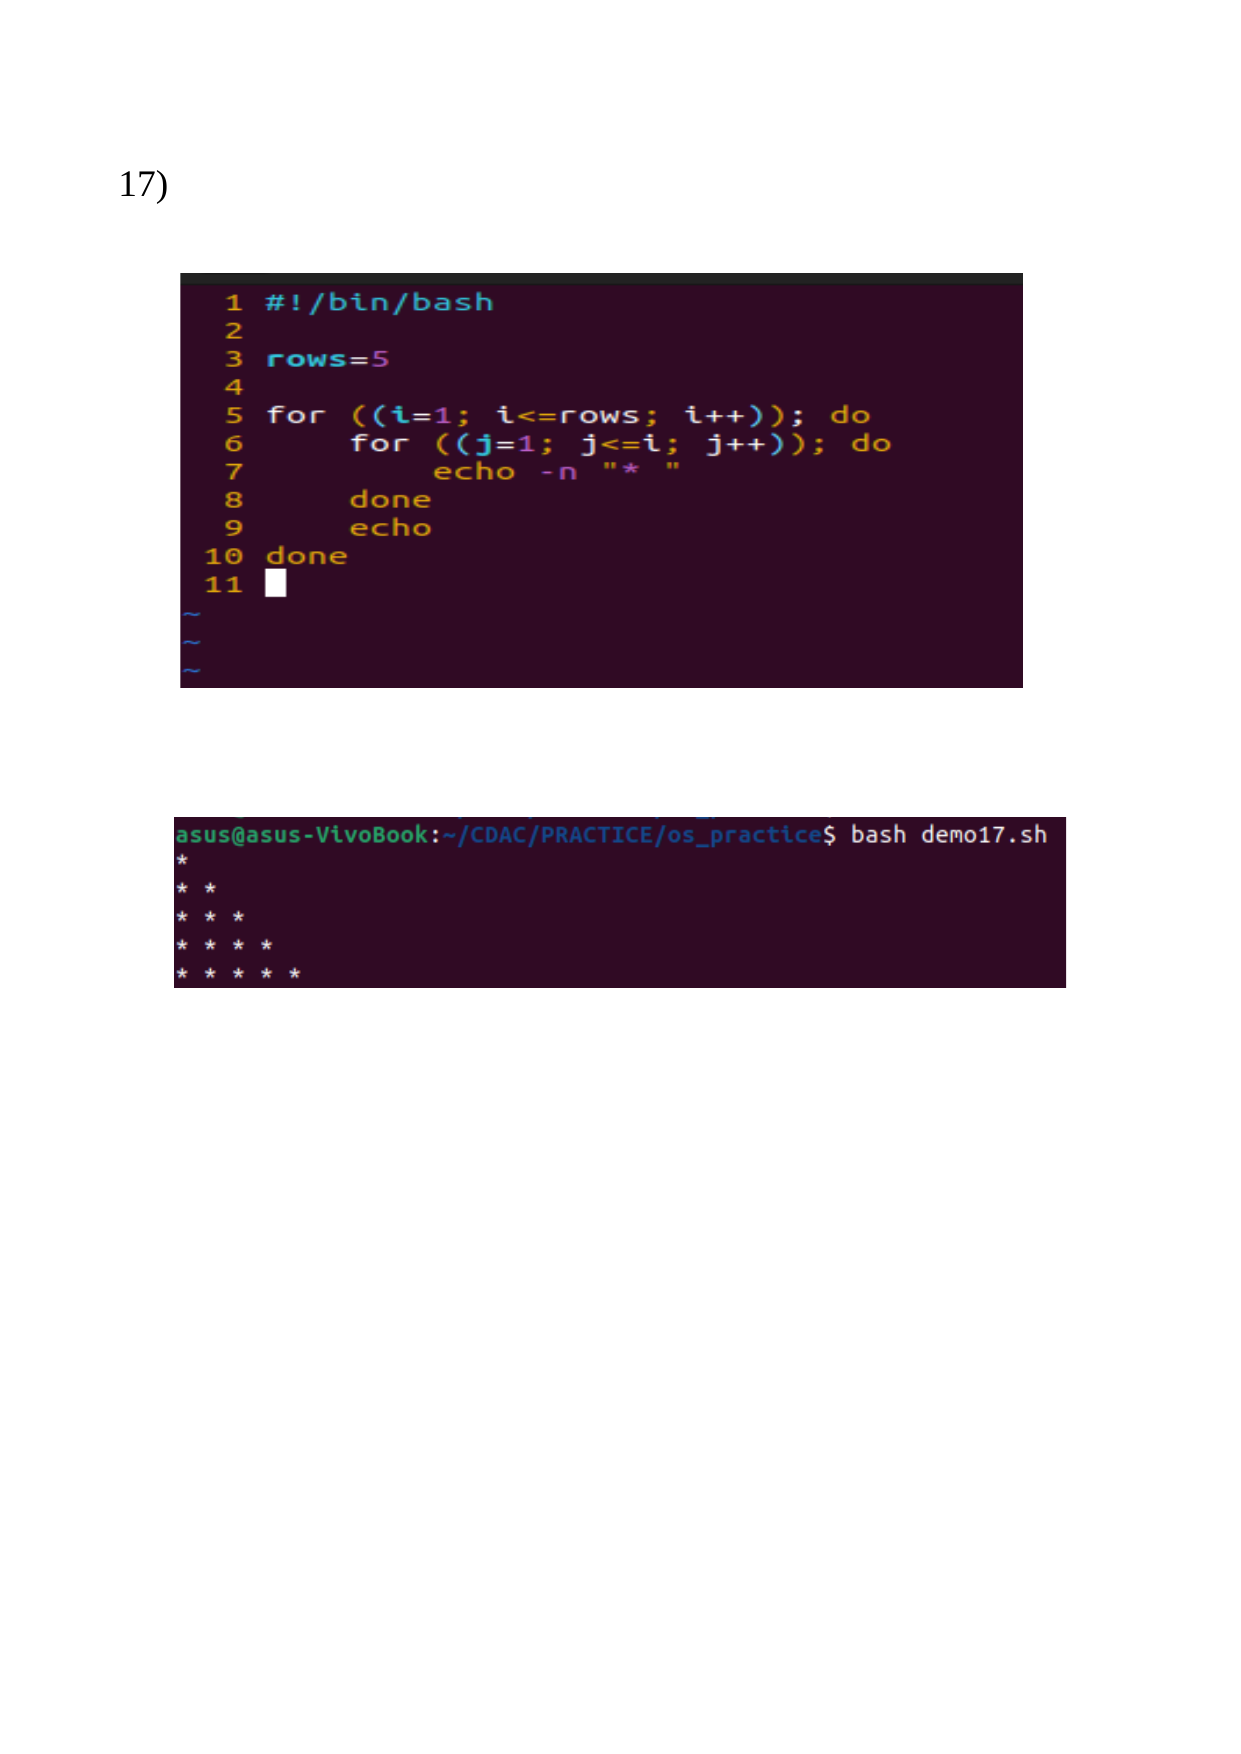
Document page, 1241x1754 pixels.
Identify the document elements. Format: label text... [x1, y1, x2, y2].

picture [180, 273, 1023, 688]
text 17) [118, 161, 1122, 204]
picture [174, 817, 1067, 988]
